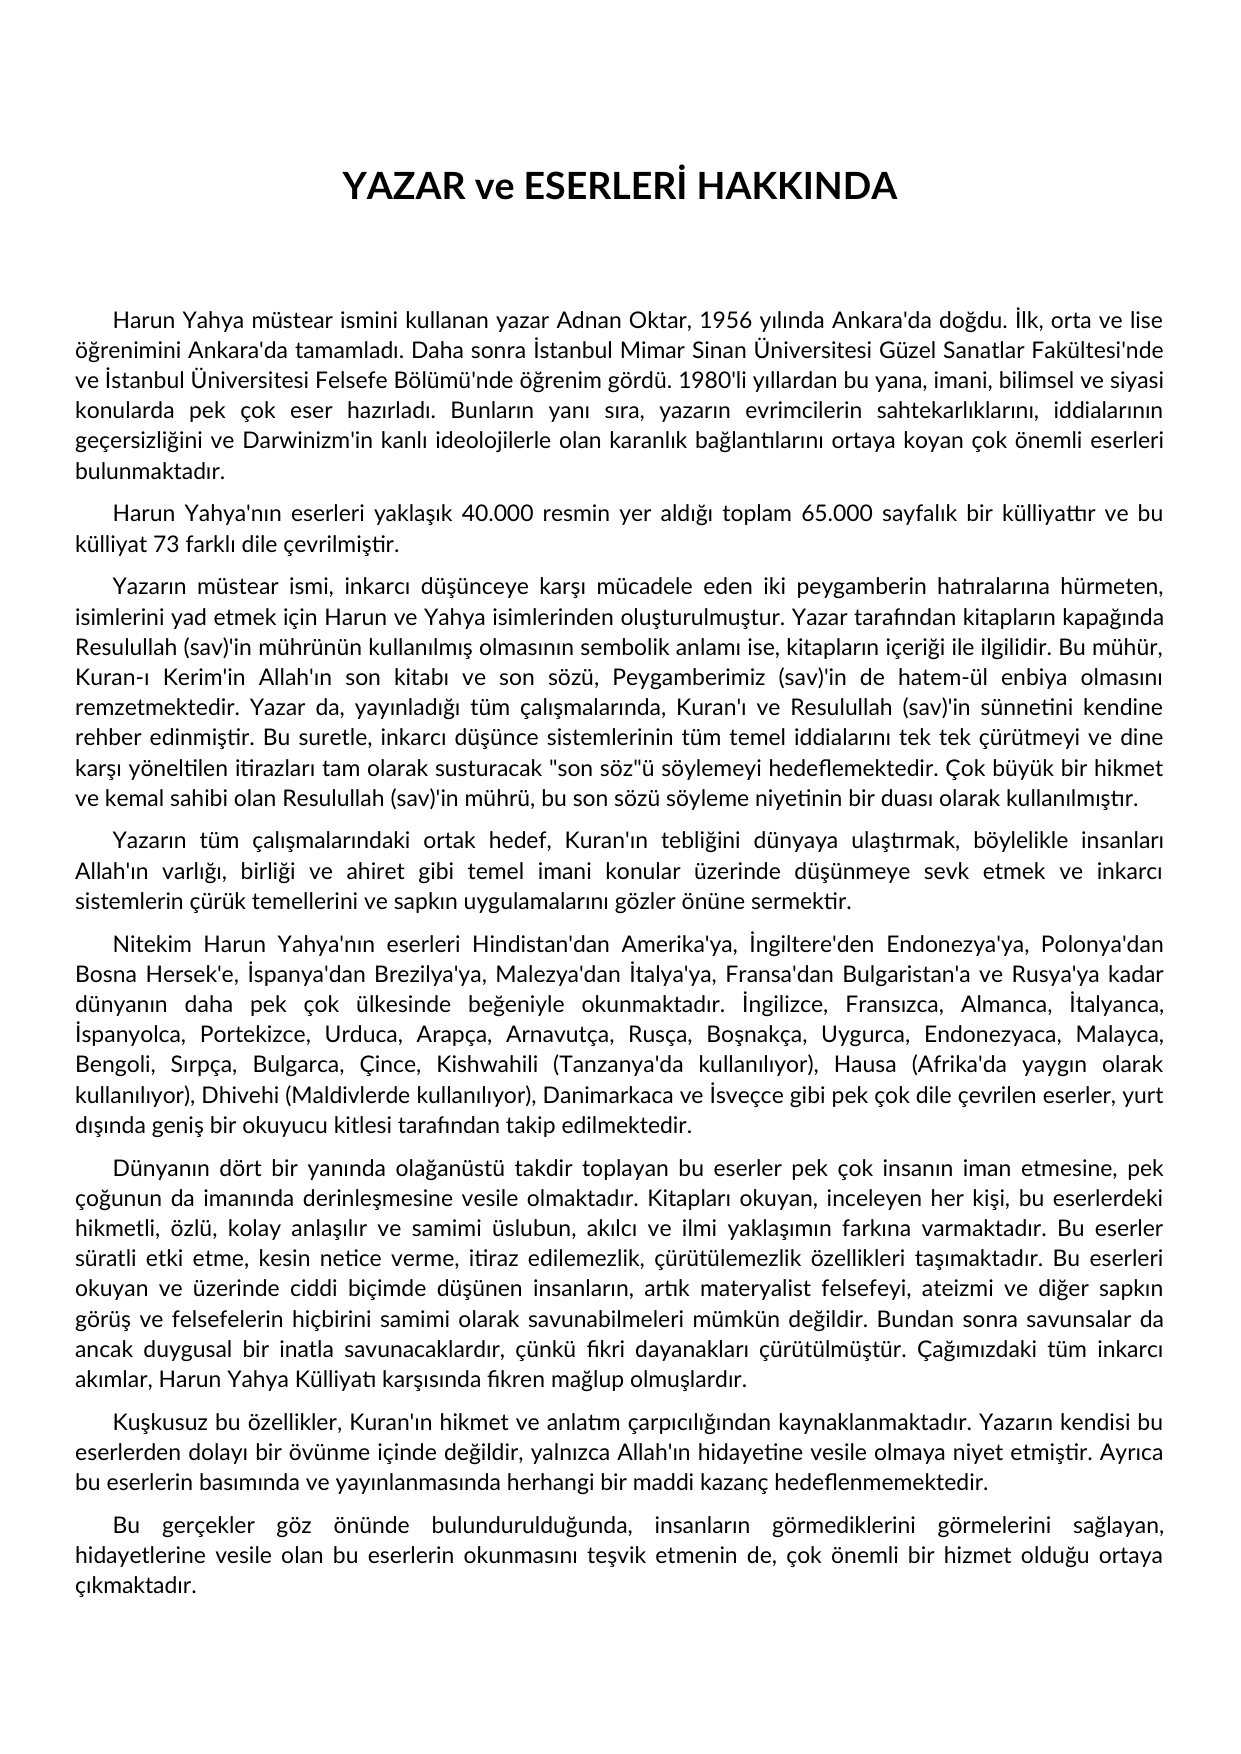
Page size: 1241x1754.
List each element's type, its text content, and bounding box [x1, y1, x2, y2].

text Dünyanın dört bir yanında olağanüstü takdir toplayan bu eserler pek çok insanın iman etmesine, pek çoğunun da imanında derinleşmesine vesile olmaktadır. Kitapları okuyan, inceleyen her kişi, bu eserlerdeki hikmetli, özlü, kolay anlaşılır ve samimi üslubun, akılcı ve ilmi yaklaşımın farkına varmaktadır. Bu eserler süratli etki etme, kesin netice verme, itiraz edilemezlik, çürütülemezlik özellikleri taşımaktadır. Bu eserleri okuyan ve üzerinde ciddi biçimde düşünen insanların, artık materyalist felsefeyi, ateizmi ve diğer sapkın görüş ve felsefelerin hiçbirini samimi olarak savunabilmeleri mümkün değildir. Bundan sonra savunsalar da ancak duygusal bir inatla savunacaklardır, çünkü fikri dayanakları çürütülmüştür. Çağımızdaki tüm inkarcı akımlar, Harun Yahya Külliyatı karşısında fikren mağlup olmuşlardır. [75, 1153, 1165, 1392]
text Nitekim Harun Yahya'nın eserleri Hindistan'dan Amerika'ya, İngiltere'den Endonezya'ya, Polonya'dan Bosna Hersek'e, İspanya'dan Brezilya'ya, Malezya'dan İtalya'ya, Fransa'dan Bulgaristan'a ve Rusya'ya kadar dünyanın daha pek çok ülkesinde beğeniyle okunmaktadır. İngilizce, Fransızca, Almanca, İtalyanca, İspanyolca, Portekizce, Urduca, Arapça, Arnavutça, Rusça, Boşnakça, Uygurca, Endonezyaca, Malayca, Bengoli, Sırpça, Bulgarca, Çince, Kishwahili (Tanzanya'da kullanılıyor), Hausa (Afrika'da yaygın olarak kullanılıyor), Dhivehi (Maldivlerde kullanılıyor), Danimarkaca ve İsveçce gibi pek çok dile çevrilen eserler, yurt dışında geniş bir okuyucu kitlesi tarafından takip edilmektedir. [75, 929, 1165, 1138]
text Harun Yahya müstear ismini kullanan yazar Adnan Oktar, 1956 yılında Ankara'da doğdu. İlk, orta ve lise öğrenimini Ankara'da tamamladı. Daha sonra İstanbul Mimar Sinan Üniversitesi Güzel Sanatlar Fakültesi'nde ve İstanbul Üniversitesi Felsefe Bölümü'nde öğrenim gördü. 1980'li yıllardan bu yana, imani, bilimsel ve siyasi konularda pek çok eser hazırladı. Bunların yanı sıra, yazarın evrimcilerin sahtekarlıklarını, iddialarının geçersizliğini ve Darwinizm'in kanlı ideolojilerle olan karanlık bağlantılarını ortaya koyan çok önemli eserleri bulunmaktadır. [75, 305, 1165, 484]
text Kuşkusuz bu özellikler, Kuran'ın hikmet ve anlatım çarpıcılığından kaynaklanmaktadır. Yazarın kendisi bu eserlerden dolayı bir övünme içinde değildir, yalnızca Allah'ın hidayetine vesile olmaya niyet etmiştir. Ayrıca bu eserlerin basımında ve yayınlanmasında herhangi bir maddi kazanç hedeflenmemektedir. [75, 1407, 1165, 1495]
subtitle YAZAR ve ESERLERİ HAKKINDA [75, 162, 1165, 207]
text Yazarın müstear ismi, inkarcı düşünceye karşı mücadele eden iki peygamberin hatıralarına hürmeten, isimlerini yad etmek için Harun ve Yahya isimlerinden oluşturulmuştur. Yazar tarafından kitapların kapağında Resulullah (sav)'in mührünün kullanılmış olmasının sembolik anlamı ise, kitapların içeriği ile ilgilidir. Bu mühür, Kuran-ı Kerim'in Allah'ın son kitabı ve son sözü, Peygamberimiz (sav)'in de hatem-ül enbiya olmasını remzetmektedir. Yazar da, yayınladığı tüm çalışmalarında, Kuran'ı ve Resulullah (sav)'in sünnetini kendine rehber edinmiştir. Bu suretle, inkarcı düşünce sistemlerinin tüm temel iddialarını tek tek çürütmeyi ve dine karşı yöneltilen itirazları tam olarak susturacak "son söz"ü söylemeyi hedeflemektedir. Çok büyük bir hikmet ve kemal sahibi olan Resulullah (sav)'in mührü, bu son sözü söyleme niyetinin bir duası olarak kullanılmıştır. [75, 572, 1165, 811]
text Yazarın tüm çalışmalarındaki ortak hedef, Kuran'ın tebliğini dünyaya ulaştırmak, böylelikle insanları Allah'ın varlığı, birliği ve ahiret gibi temel imani konular üzerinde düşünmeye sevk etmek ve inkarcı sistemlerin çürük temellerini ve sapkın uygulamalarını gözler önüne sermektir. [75, 826, 1165, 914]
text Bu gerçekler göz önünde bulundurulduğunda, insanların görmediklerini görmelerini sağlayan, hidayetlerine vesile olan bu eserlerin okunmasını teşvik etmenin de, çok önemli bir hizmet olduğu ortaya çıkmaktadır. [75, 1511, 1165, 1598]
text Harun Yahya'nın eserleri yaklaşık 40.000 resmin yer aldığı toplam 65.000 sayfalık bir külliyattır ve bu külliyat 73 farklı dile çevrilmiştir. [75, 499, 1165, 557]
